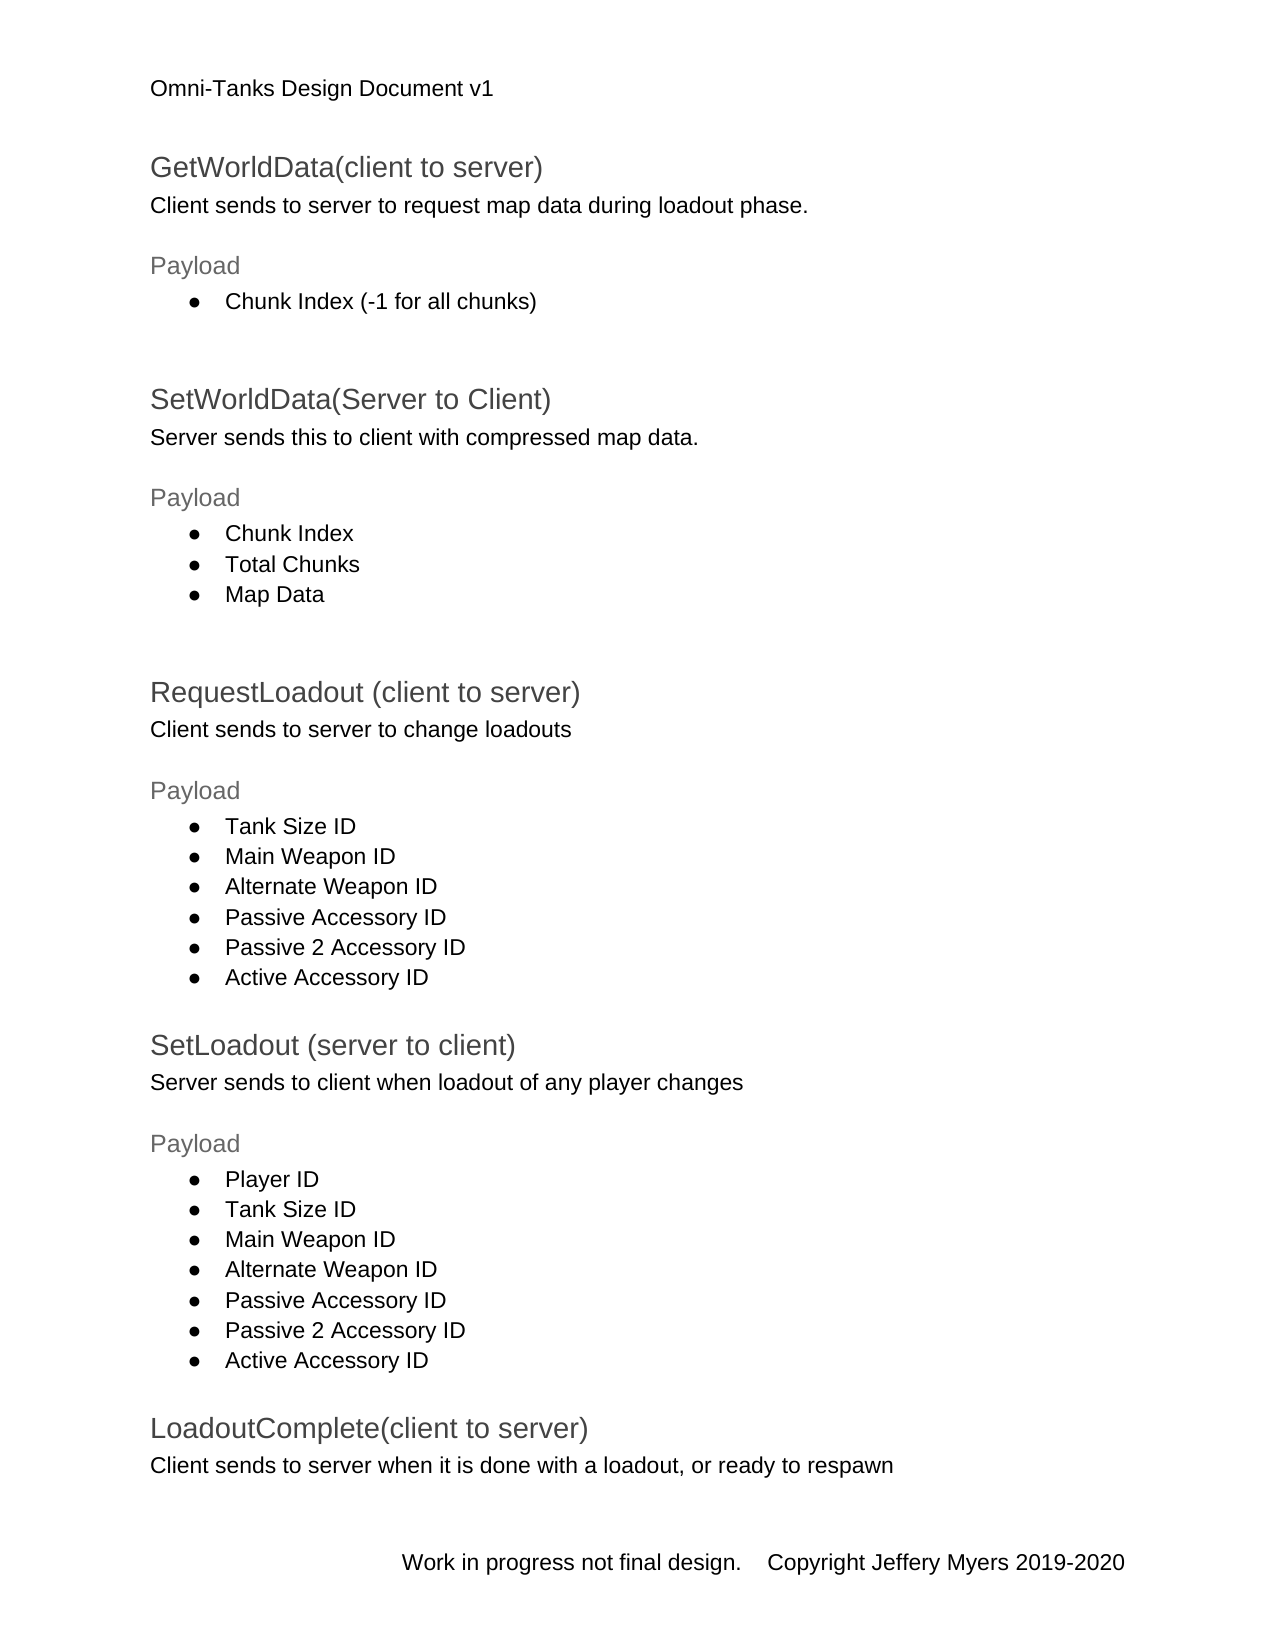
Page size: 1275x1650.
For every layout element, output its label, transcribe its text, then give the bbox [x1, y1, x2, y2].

text Server sends to client when loadout of any player changes [150, 1069, 1125, 1096]
list Alternate Weapon ID [187, 1256, 1125, 1283]
list Chunk Index (-1 for all chunks) [187, 288, 1125, 315]
text Server sends this to client with compressed map data. [150, 424, 1125, 450]
list Active Accessory ID [187, 1347, 1125, 1373]
subtitle Payload [150, 1129, 1125, 1157]
list Passive 2 Accessory ID [187, 934, 1125, 960]
text Client sends to server when it is done with a loadout, or ready to respawn [150, 1452, 1125, 1479]
list Main Weapon ID [187, 1226, 1125, 1253]
list Main Weapon ID [187, 843, 1125, 869]
subtitle Payload [150, 251, 1125, 280]
list Player ID [187, 1166, 1125, 1192]
list Total Chunks [187, 551, 1125, 577]
subtitle SetLoadout (server to client) [150, 1027, 1125, 1061]
list Passive 2 Accessory ID [187, 1317, 1125, 1343]
subtitle GetWorldData(client to server) [150, 150, 1125, 183]
text Client sends to server to request map data during loadout phase. [150, 192, 1125, 218]
list Map Data [187, 581, 1125, 607]
list Tank Size ID [187, 1196, 1125, 1222]
text Client sends to server to change loadouts [150, 716, 1125, 743]
subtitle Payload [150, 483, 1125, 512]
list Chunk Index [187, 520, 1125, 547]
list Tank Size ID [187, 813, 1125, 839]
subtitle Payload [150, 776, 1125, 804]
list Passive Accessory ID [187, 903, 1125, 930]
list Alternate Weapon ID [187, 873, 1125, 900]
subtitle RequestLoadout (client to server) [150, 674, 1125, 708]
subtitle LoadoutComplete(client to server) [150, 1411, 1125, 1444]
list Passive Accessory ID [187, 1287, 1125, 1313]
subtitle SetWorldData(Server to Client) [150, 382, 1125, 416]
list Active Accessory ID [187, 964, 1125, 990]
